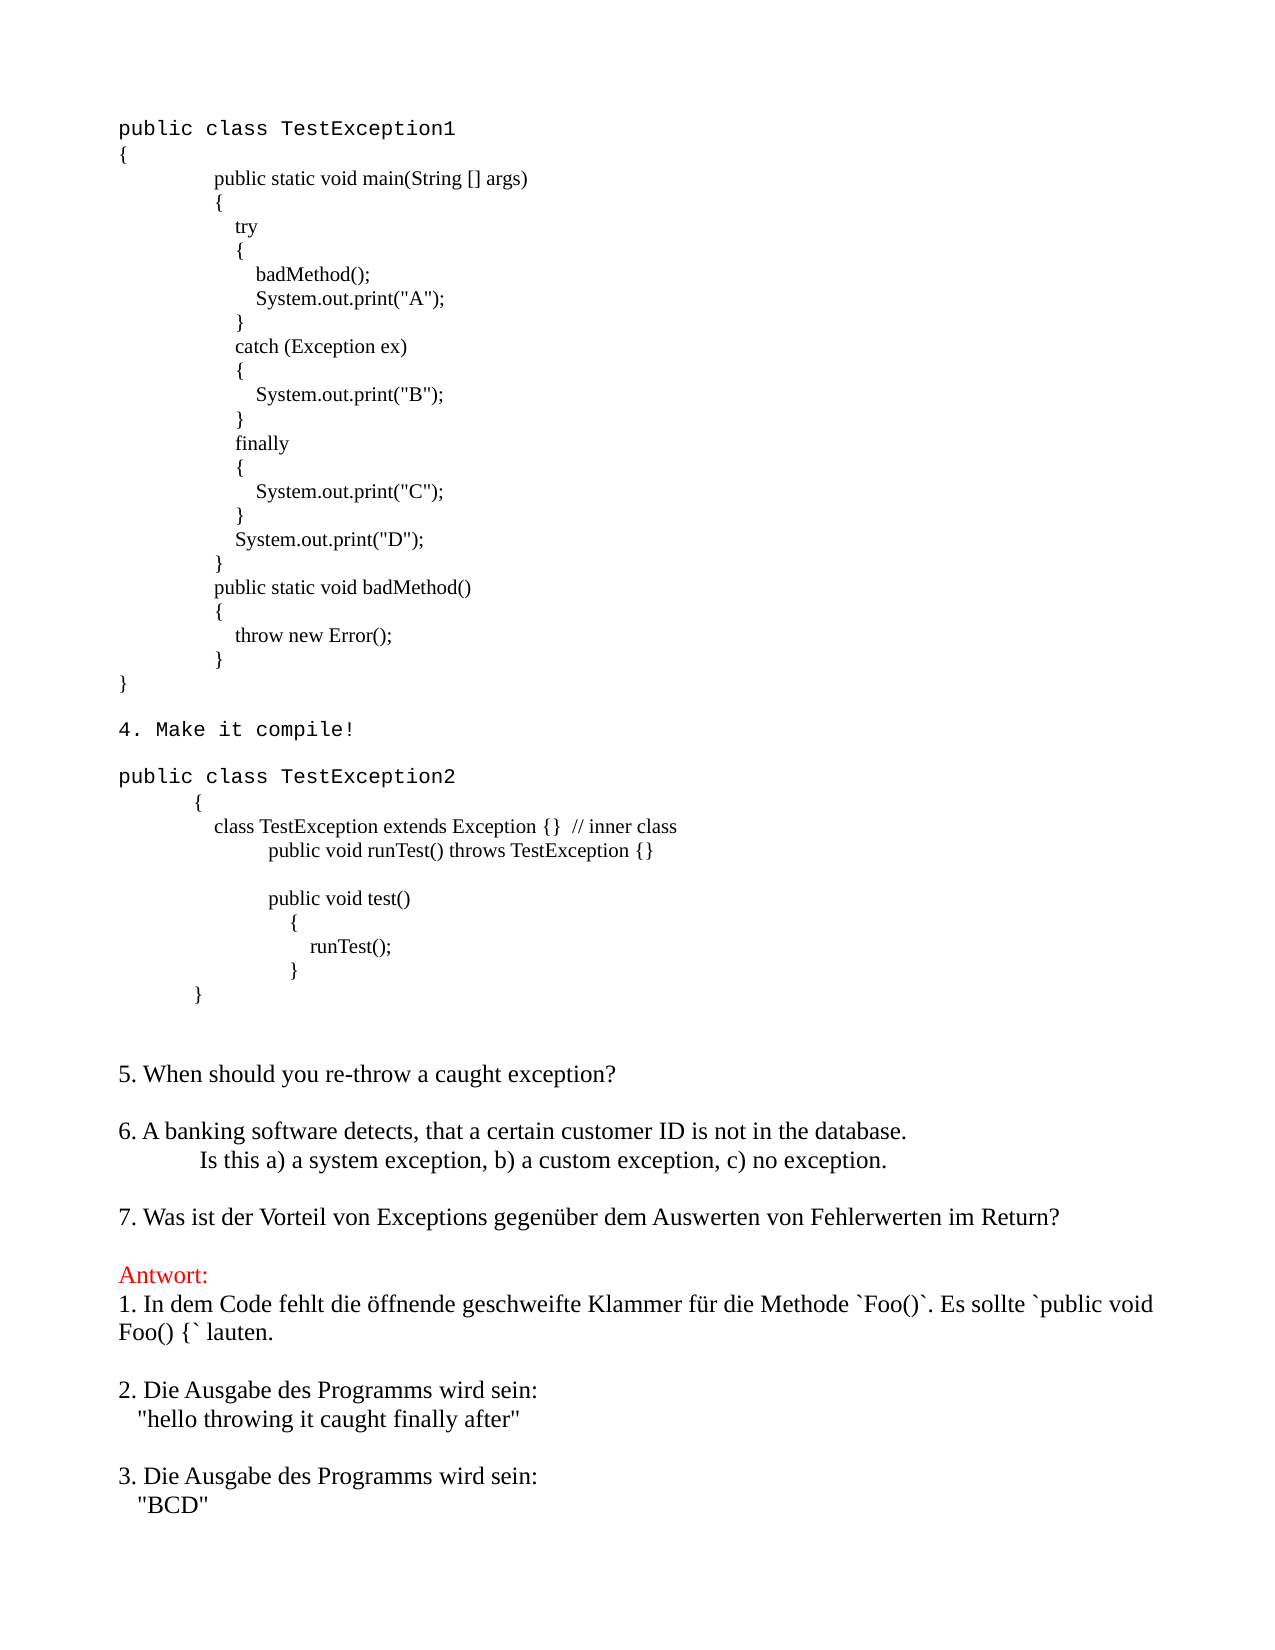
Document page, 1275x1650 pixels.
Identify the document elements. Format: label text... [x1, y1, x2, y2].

text { [118, 142, 1157, 166]
text "BCD" [118, 1490, 1157, 1519]
text } [118, 647, 1157, 671]
text System.out.print("C"); [118, 479, 1157, 503]
text System.out.print("B"); [118, 382, 1157, 406]
text 7. Was ist der Vorteil von Exceptions gegenüber dem Auswerten von Fehlerwerten im Return? [118, 1202, 1157, 1231]
text public static void main(String [] args) [118, 166, 1157, 190]
text public void runTest() throws TestException {} [118, 838, 1157, 862]
text public void test() [118, 886, 1157, 910]
text Is this a) a system exception, b) a custom exception, c) no exception. [118, 1145, 1157, 1174]
text 1. In dem Code fehlt die öffnende geschweifte Klammer für die Methode `Foo()`. Es sollte `public void Foo() {` lauten. [118, 1289, 1157, 1346]
text finally [118, 431, 1157, 454]
text badMethod(); [118, 262, 1157, 286]
text } [118, 671, 1157, 695]
text 6. A banking software detects, that a certain customer ID is not in the database. [118, 1116, 1157, 1145]
text public class TestException1 [118, 118, 1157, 142]
text class TestException extends Exception {} // inner class [118, 814, 1157, 838]
text { [193, 910, 1157, 934]
text } [193, 958, 1157, 982]
text { [118, 599, 1157, 623]
text 4. Make it compile! [118, 719, 1157, 742]
text catch (Exception ex) [118, 334, 1157, 358]
text { [118, 790, 1157, 814]
text { [118, 358, 1157, 382]
text 3. Die Ausgabe des Programms wird sein: [118, 1461, 1157, 1490]
text 5. When should you re-throw a caught exception? [118, 1059, 1157, 1087]
text { [118, 190, 1157, 214]
text try [118, 214, 1157, 238]
text } [118, 503, 1157, 527]
text { [118, 454, 1157, 479]
text public class TestException2 [118, 766, 1157, 790]
text Antwort: [118, 1260, 1157, 1289]
text } [118, 310, 1157, 334]
text { [118, 238, 1157, 262]
text public static void badMethod() [118, 575, 1157, 599]
text } [118, 551, 1157, 575]
text } [118, 406, 1157, 431]
text } [118, 982, 1157, 1006]
text 2. Die Ausgabe des Programms wird sein: [118, 1375, 1157, 1404]
text System.out.print("A"); [118, 286, 1157, 310]
text runTest(); [193, 934, 1157, 958]
text "hello throwing it caught finally after" [118, 1404, 1157, 1432]
text System.out.print("D"); [118, 527, 1157, 551]
text throw new Error(); [118, 623, 1157, 647]
